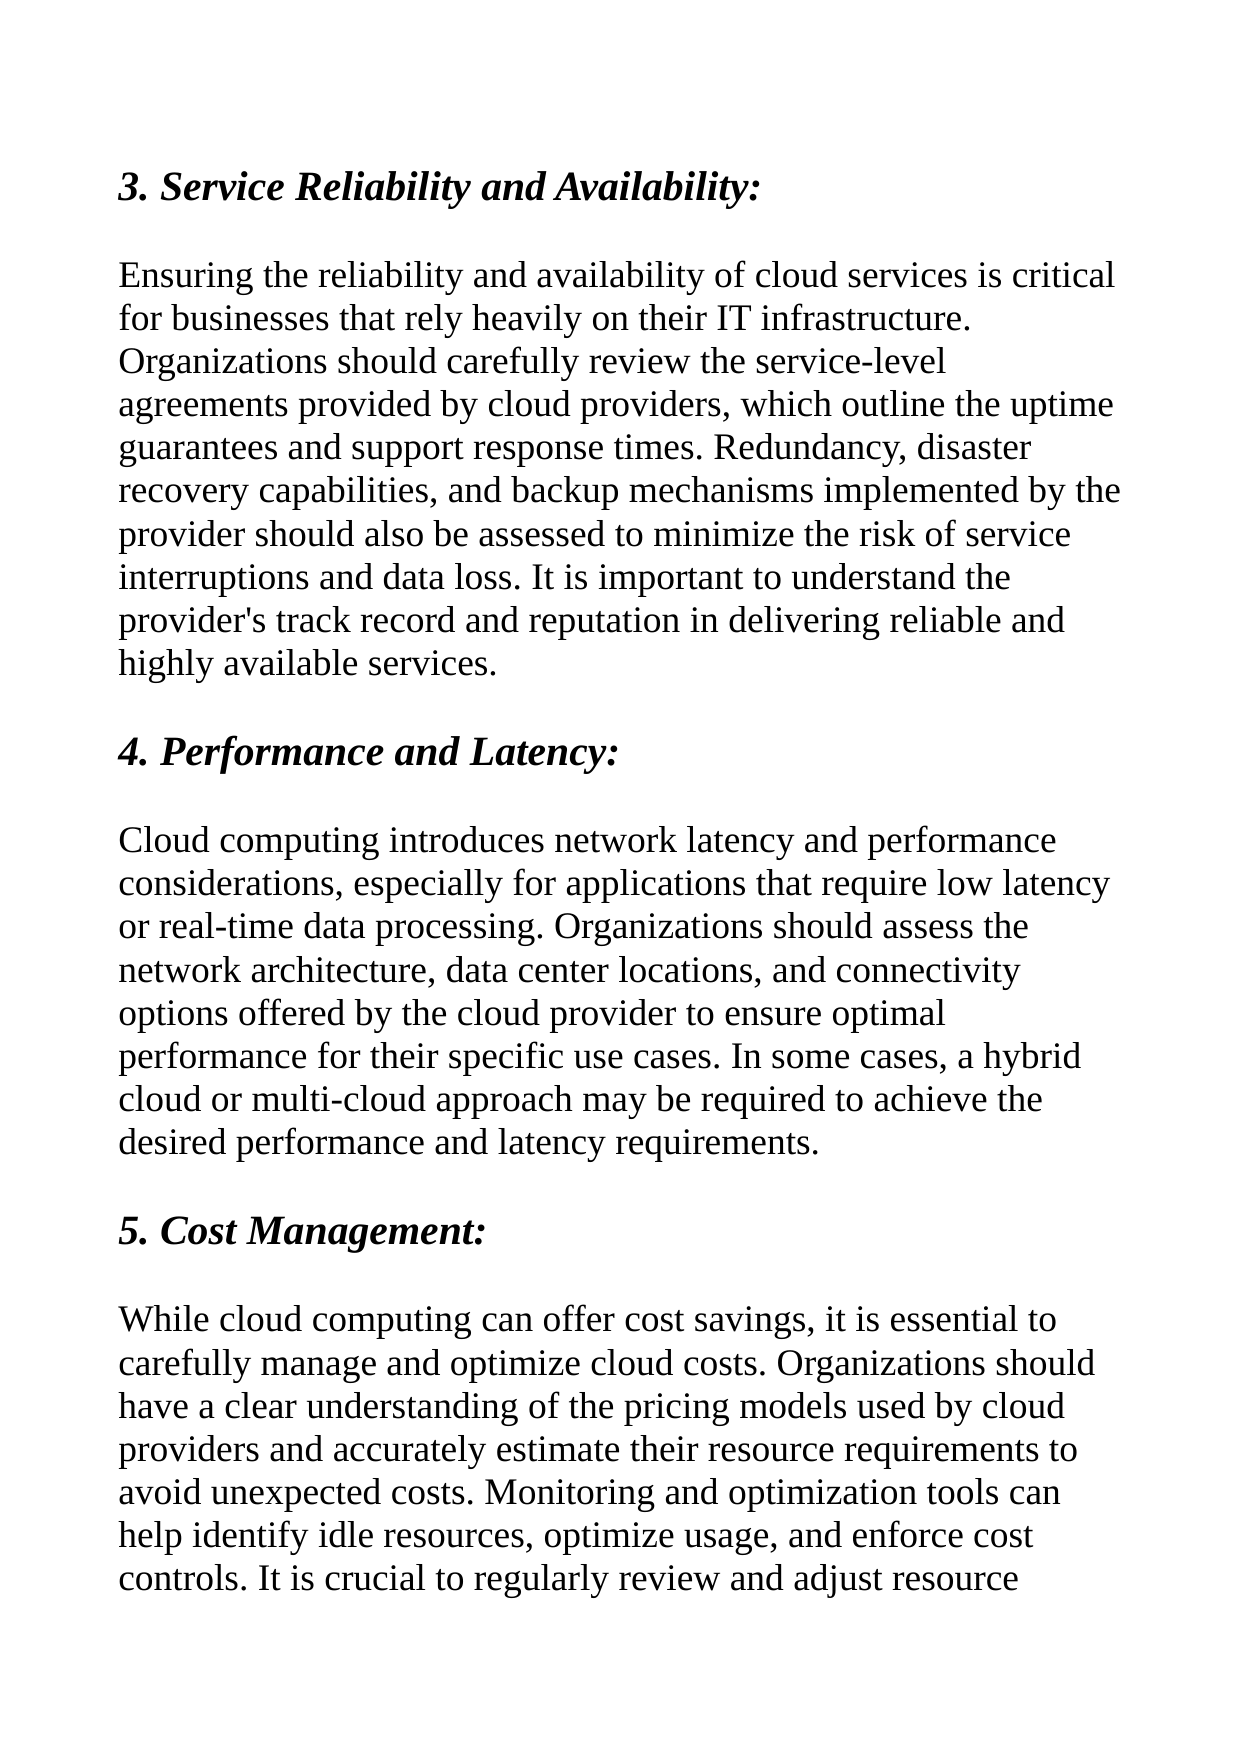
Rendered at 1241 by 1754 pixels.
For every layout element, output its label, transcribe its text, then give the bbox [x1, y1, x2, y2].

text Ensuring the reliability and availability of cloud services is critical for businesses that rely heavily on their IT infrastructure. Organizations should carefully review the service-level agreements provided by cloud providers, which outline the uptime guarantees and support response times. Redundancy, disaster recovery capabilities, and backup mechanisms implemented by the provider should also be assessed to minimize the risk of service interruptions and data loss. It is important to understand the provider's track record and reputation in delivering reliable and highly available services. [118, 252, 1122, 683]
text 4. Performance and Latency: [118, 727, 1122, 774]
text 5. Cost Management: [118, 1206, 1122, 1254]
text 3. Service Reliability and Availability: [118, 161, 1122, 209]
text Cloud computing introduces network latency and performance considerations, especially for applications that require low latency or real-time data processing. Organizations should assess the network architecture, data center locations, and connectivity options offered by the cloud provider to ensure optimal performance for their specific use cases. In some cases, a hybrid cloud or multi-cloud approach may be required to achieve the desired performance and latency requirements. [118, 818, 1122, 1163]
text While cloud computing can offer cost savings, it is essential to carefully manage and optimize cloud costs. Organizations should have a clear understanding of the pricing models used by cloud providers and accurately estimate their resource requirements to avoid unexpected costs. Monitoring and optimization tools can help identify idle resources, optimize usage, and enforce cost controls. It is crucial to regularly review and adjust resource [118, 1297, 1122, 1599]
